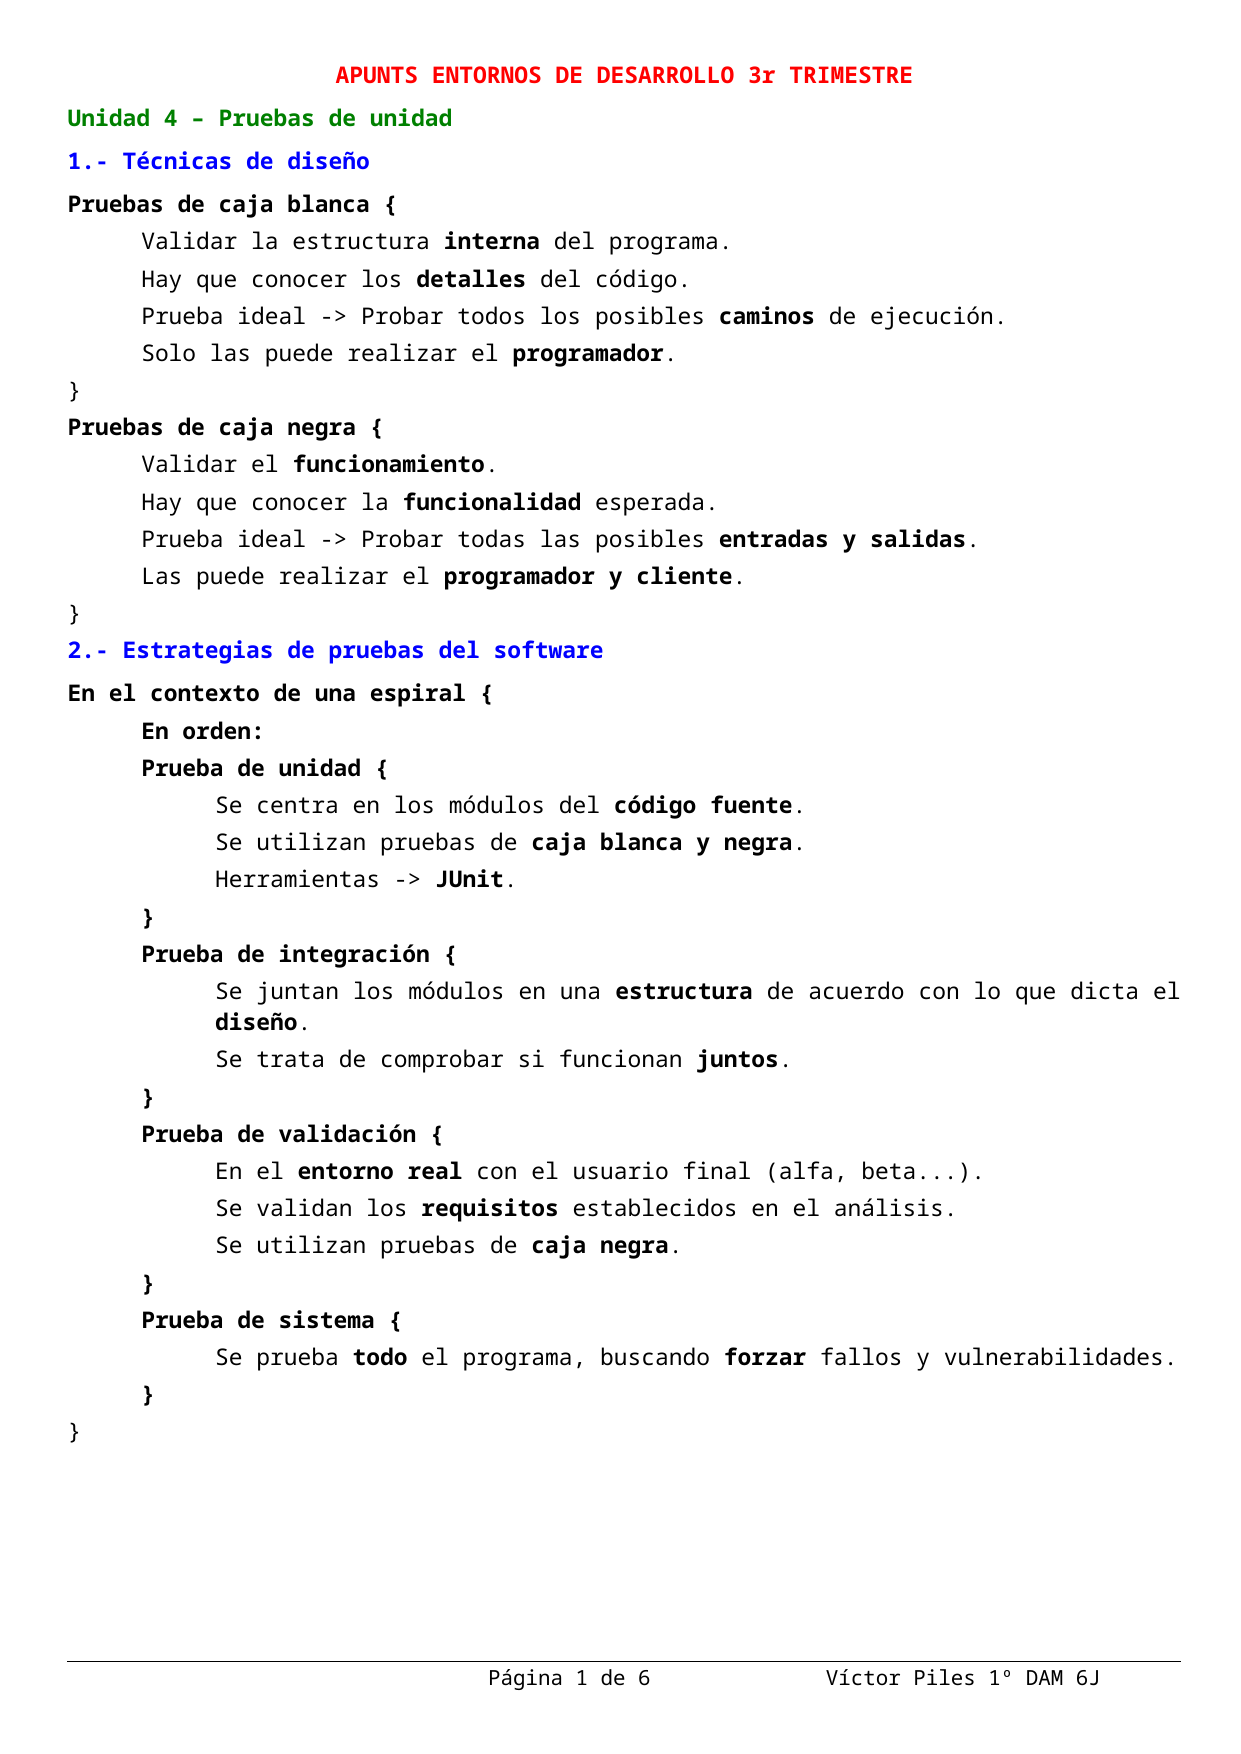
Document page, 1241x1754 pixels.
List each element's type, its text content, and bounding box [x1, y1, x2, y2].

text En orden: [67, 714, 1181, 746]
text } [67, 1415, 1181, 1446]
text Validar el funcionamiento. [67, 448, 1181, 480]
text } [67, 374, 1181, 405]
text Prueba ideal -> Probar todas las posibles entradas y salidas. [67, 523, 1181, 554]
text } [67, 901, 1181, 932]
text Unidad 4 – Pruebas de unidad [67, 102, 1181, 133]
text Pruebas de caja negra { [67, 411, 1181, 442]
text Se utilizan pruebas de caja blanca y negra. [67, 826, 1181, 857]
text Prueba de sistema { [67, 1304, 1181, 1335]
text Hay que conocer la funcionalidad esperada. [67, 486, 1181, 517]
text Prueba de validación { [67, 1118, 1181, 1149]
text Validar la estructura interna del programa. [67, 225, 1181, 257]
text } [67, 1081, 1181, 1112]
text En el contexto de una espiral { [67, 677, 1181, 709]
text } [67, 597, 1181, 628]
text Prueba ideal -> Probar todos los posibles caminos de ejecución. [67, 300, 1181, 331]
text Hay que conocer los detalles del código. [67, 262, 1181, 294]
text En el entorno real con el usuario final (alfa, beta...). [67, 1155, 1181, 1186]
text 2.- Estrategias de pruebas del software [67, 634, 1181, 666]
text Se trata de comprobar si funcionan juntos. [67, 1043, 1181, 1074]
text 1.- Técnicas de diseño [67, 145, 1181, 176]
text Se centra en los módulos del código fuente. [67, 789, 1181, 820]
text } [67, 1266, 1181, 1298]
text Prueba de unidad { [67, 752, 1181, 783]
text Prueba de integración { [67, 938, 1181, 969]
text Se validan los requisitos establecidos en el análisis. [67, 1192, 1181, 1223]
text APUNTS ENTORNOS DE DESARROLLO 3r TRIMESTRE [67, 59, 1181, 90]
text Se utilizan pruebas de caja negra. [67, 1229, 1181, 1261]
text Herramientas -> JUnit. [67, 863, 1181, 894]
text Las puede realizar el programador y cliente. [67, 560, 1181, 591]
text Se juntan los módulos en una estructura de acuerdo con lo que dicta el diseño. [67, 975, 1181, 1037]
text Pruebas de caja blanca { [67, 188, 1181, 219]
text Solo las puede realizar el programador. [67, 337, 1181, 368]
text } [67, 1378, 1181, 1409]
text Se prueba todo el programa, buscando forzar fallos y vulnerabilidades. [67, 1341, 1181, 1372]
